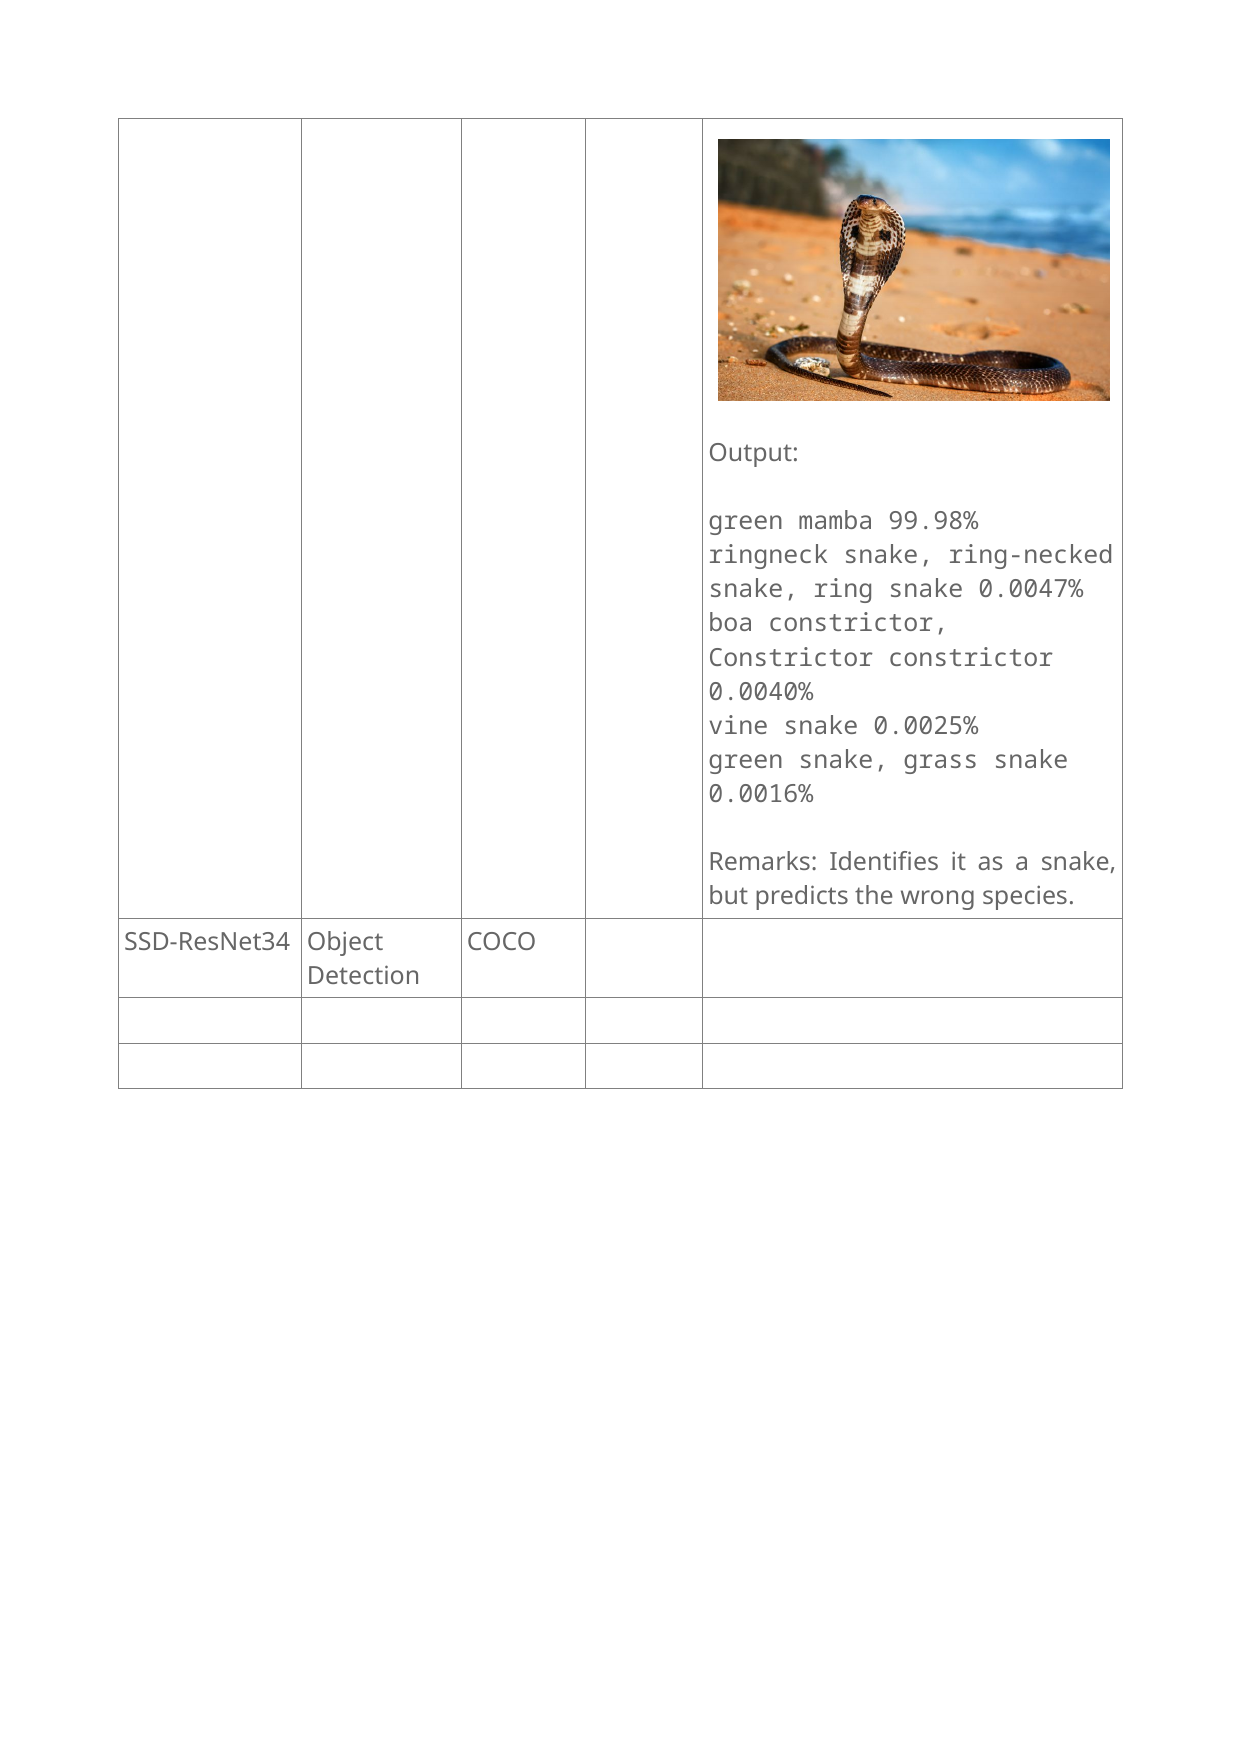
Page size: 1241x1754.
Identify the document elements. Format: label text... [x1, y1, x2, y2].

picture [718, 139, 1110, 401]
table_cell [586, 919, 702, 997]
table_cell [119, 998, 301, 1043]
table_cell [462, 1044, 585, 1088]
table_cell Object Detection [302, 919, 461, 997]
table_cell [302, 119, 461, 917]
table_cell [586, 998, 702, 1043]
table_cell [119, 119, 301, 917]
table_cell [302, 998, 461, 1043]
table_cell Output: green mamba 99.98% ringneck snake, ring-necked snake, ring snake 0.0047% boa constrictor, Constrictor constrictor 0.0040% vine snake 0.0025% green snake, grass snake 0.0016% Remarks: Identifies it as a snake, but predicts the wrong species. [703, 119, 1122, 917]
table_cell [119, 1044, 301, 1088]
table_cell [586, 1044, 702, 1088]
table_cell SSD-ResNet34 [119, 919, 301, 997]
table_cell [462, 998, 585, 1043]
table_cell [462, 119, 585, 917]
table_cell [586, 119, 702, 917]
table_cell [302, 1044, 461, 1088]
table_cell [703, 1044, 1122, 1088]
table_cell [703, 919, 1122, 997]
table_cell COCO [462, 919, 585, 997]
table_cell [703, 998, 1122, 1043]
